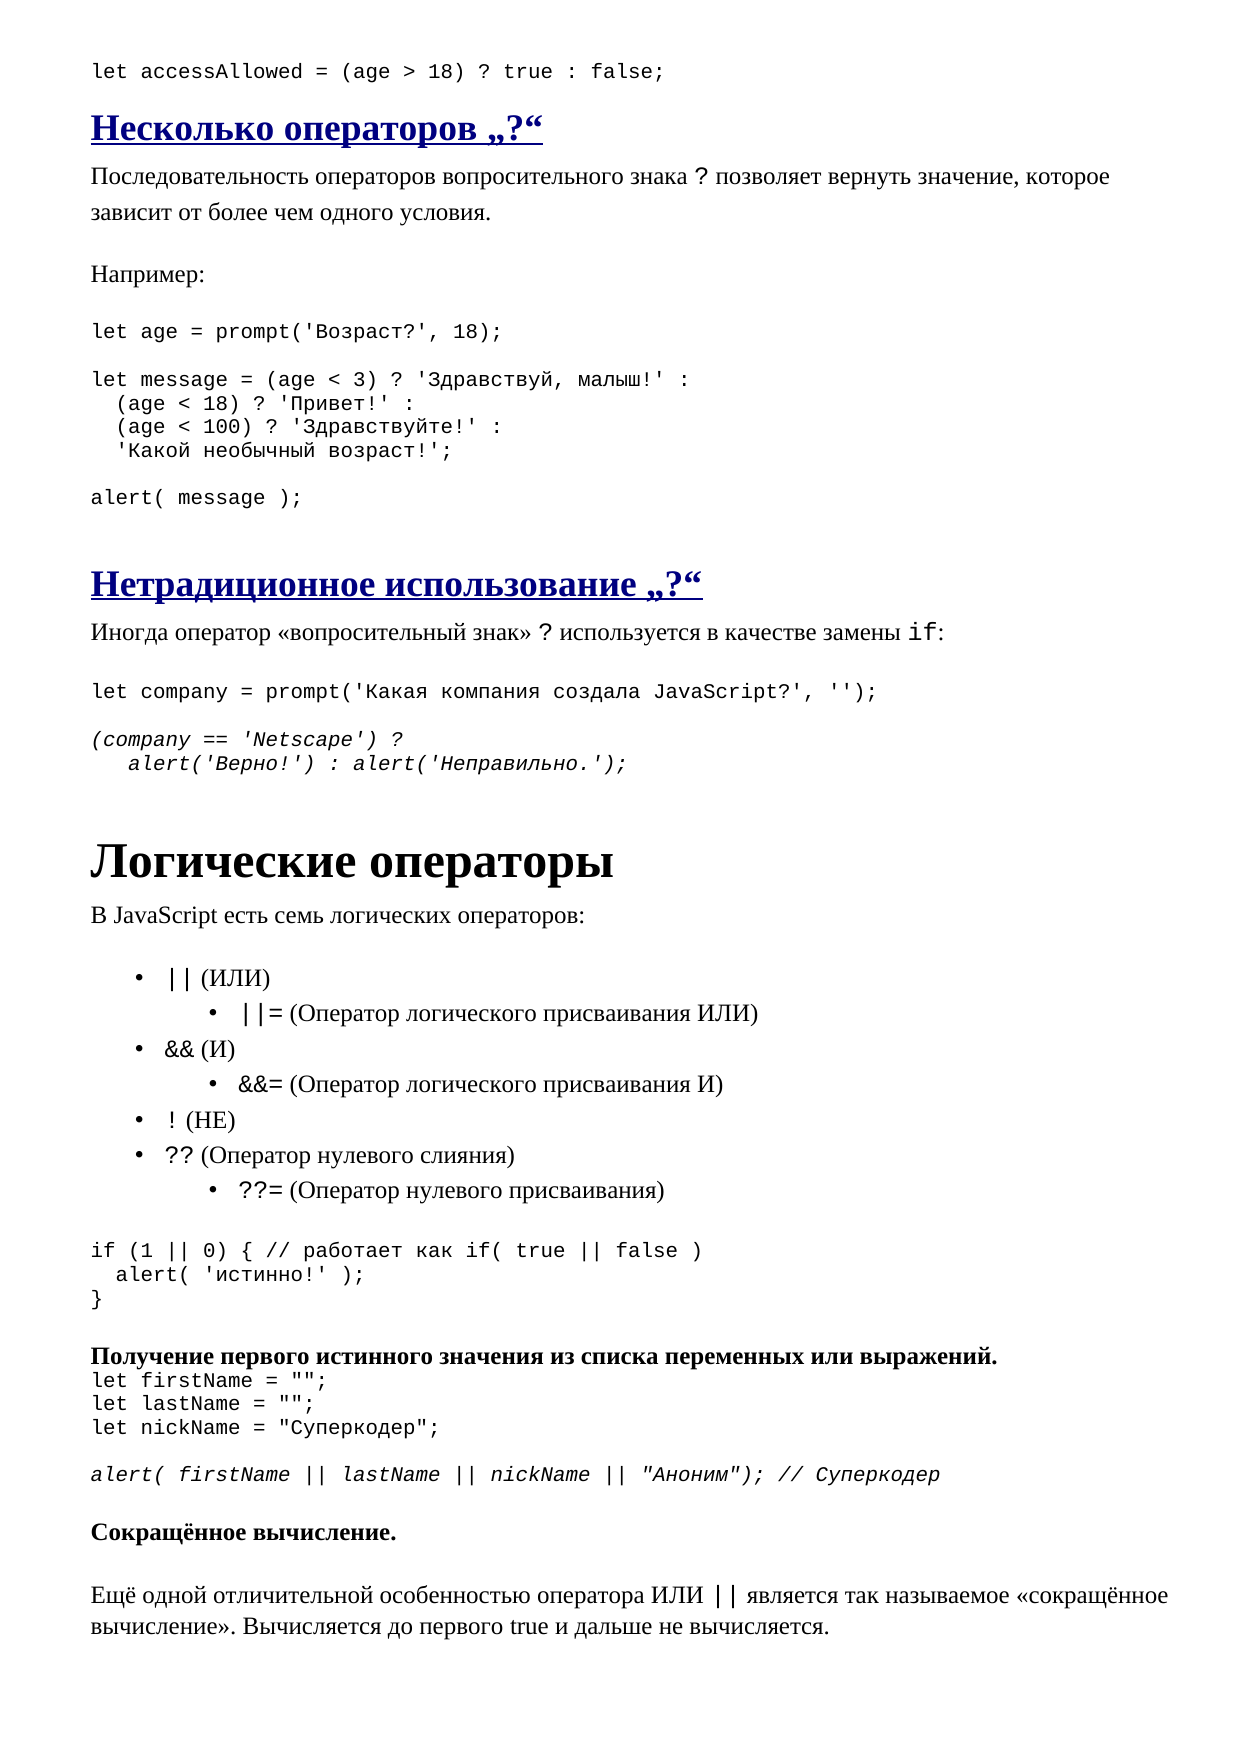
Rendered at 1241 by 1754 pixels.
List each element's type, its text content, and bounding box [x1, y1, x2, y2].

text alert( 'истинно!' ); [90, 1264, 1187, 1288]
text } [90, 1288, 1187, 1311]
list && (И) [135, 1034, 1187, 1065]
text (age < 18) ? 'Привет!' : [90, 392, 1187, 416]
text let nickName = "Суперкодер"; [90, 1417, 1187, 1441]
text Иногда оператор «вопросительный знак» ? используется в качестве замены if: [90, 617, 1187, 647]
text let age = prompt('Возраст?', 18); [90, 322, 1187, 345]
text alert( message ); [90, 487, 1187, 511]
list || (ИЛИ) [135, 963, 1187, 994]
list ||= (Оператор логического присваивания ИЛИ) [209, 998, 1187, 1029]
list &&= (Оператор логического присваивания И) [209, 1069, 1187, 1100]
text alert('Верно!') : alert('Неправильно.'); [90, 752, 1187, 776]
text let lastName = ""; [90, 1393, 1187, 1417]
subtitle Логические операторы [90, 831, 1187, 888]
text Получение первого истинного значения из списка переменных или выражений. [90, 1341, 1187, 1370]
text let accessAllowed = (age > 18) ? true : false; [90, 61, 1187, 85]
text if (1 || 0) { // работает как if( true || false ) [90, 1241, 1187, 1264]
text Ещё одной отличительной особенностью оператора ИЛИ || является так называемое «сокращённое вычисление». Вычисляется до первого true и дальше не вычисляется. [90, 1580, 1187, 1639]
subtitle Нетрадиционное использование „?“ [90, 561, 1187, 604]
text 'Какой необычный возраст!'; [90, 440, 1187, 463]
text alert( firstName || lastName || nickName || "Аноним"); // Суперкодер [90, 1464, 1187, 1488]
text Например: [90, 259, 1187, 288]
text let company = prompt('Какая компания создала JavaScript?', ''); [90, 682, 1187, 705]
text В JavaScript есть семь логических операторов: [90, 901, 1187, 929]
text (age < 100) ? 'Здравствуйте!' : [90, 416, 1187, 440]
text let firstName = ""; [90, 1370, 1187, 1393]
text Сокращённое вычисление. [90, 1517, 1187, 1546]
list ! (НЕ) [135, 1105, 1187, 1136]
list ?? (Оператор нулевого слияния) [135, 1140, 1187, 1171]
list ??= (Оператор нулевого присваивания) [209, 1176, 1187, 1206]
text let message = (age < 3) ? 'Здравствуй, малыш!' : [90, 369, 1187, 392]
subtitle Несколько операторов „?“ [90, 106, 1187, 149]
text (company == 'Netscape') ? [90, 729, 1187, 752]
text Последовательность операторов вопросительного знака ? позволяет вернуть значение, которое зависит от более чем одного условия. [90, 161, 1187, 225]
